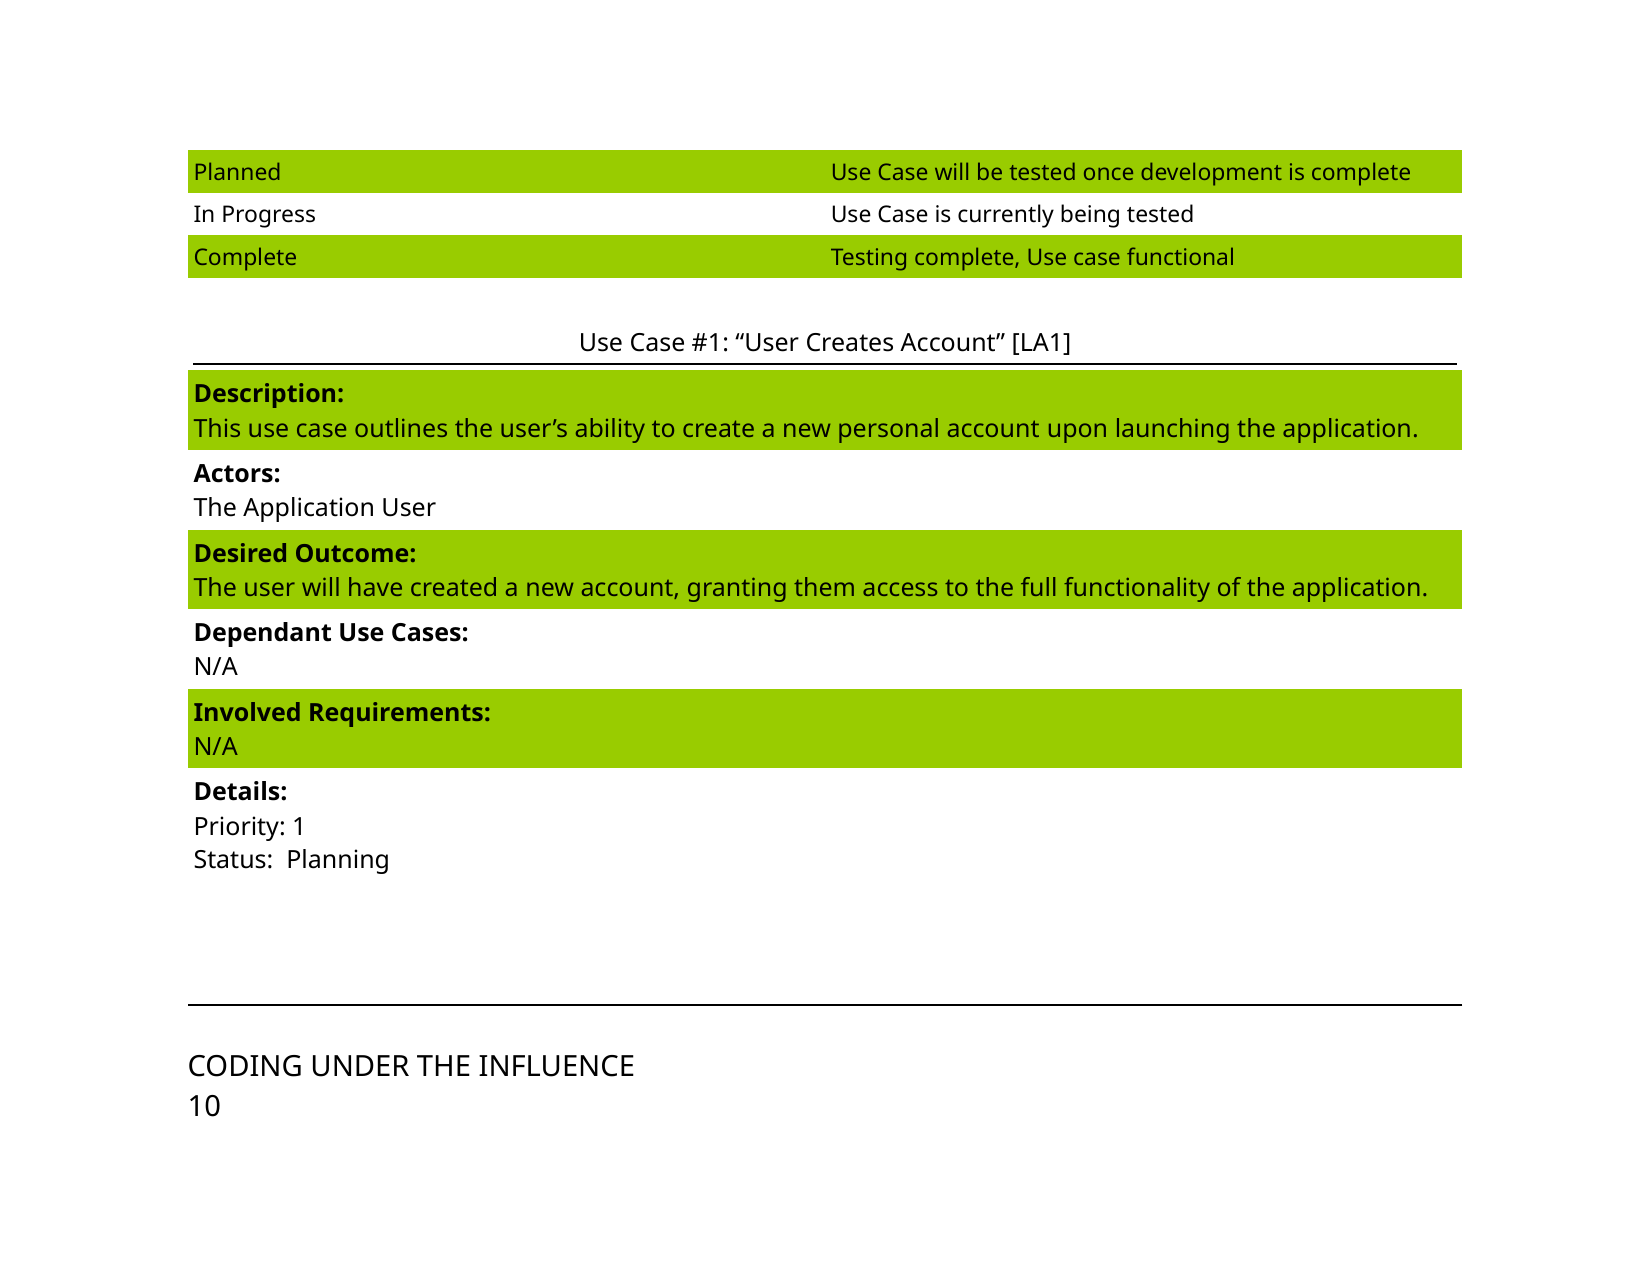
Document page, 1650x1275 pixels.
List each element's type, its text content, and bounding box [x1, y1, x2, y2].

table_cell Dependant Use Cases: N/A [188, 609, 1462, 689]
table_cell Testing complete, Use case functional [825, 235, 1462, 278]
table_header Planned [188, 150, 825, 193]
table_cell Use Case is currently being tested [825, 193, 1462, 235]
table_cell Desired Outcome: The user will have created a new account, granting them access to the full functionality of the application. [188, 530, 1462, 609]
table_header Use Case will be tested once development is complete [825, 150, 1462, 193]
table_cell Involved Requirements: N/A [188, 689, 1462, 768]
table_cell In Progress [188, 193, 825, 235]
table_cell Description: This use case outlines the user’s ability to create a new personal account upon launching the application. [188, 370, 1462, 450]
table_cell Details: Priority: 1 Status: Planning [188, 768, 1462, 882]
table_cell Complete [188, 235, 825, 278]
table_cell Actors: The Application User [188, 450, 1462, 529]
table_header Use Case #1: “User Creates Account” [LA1] [188, 314, 1462, 370]
